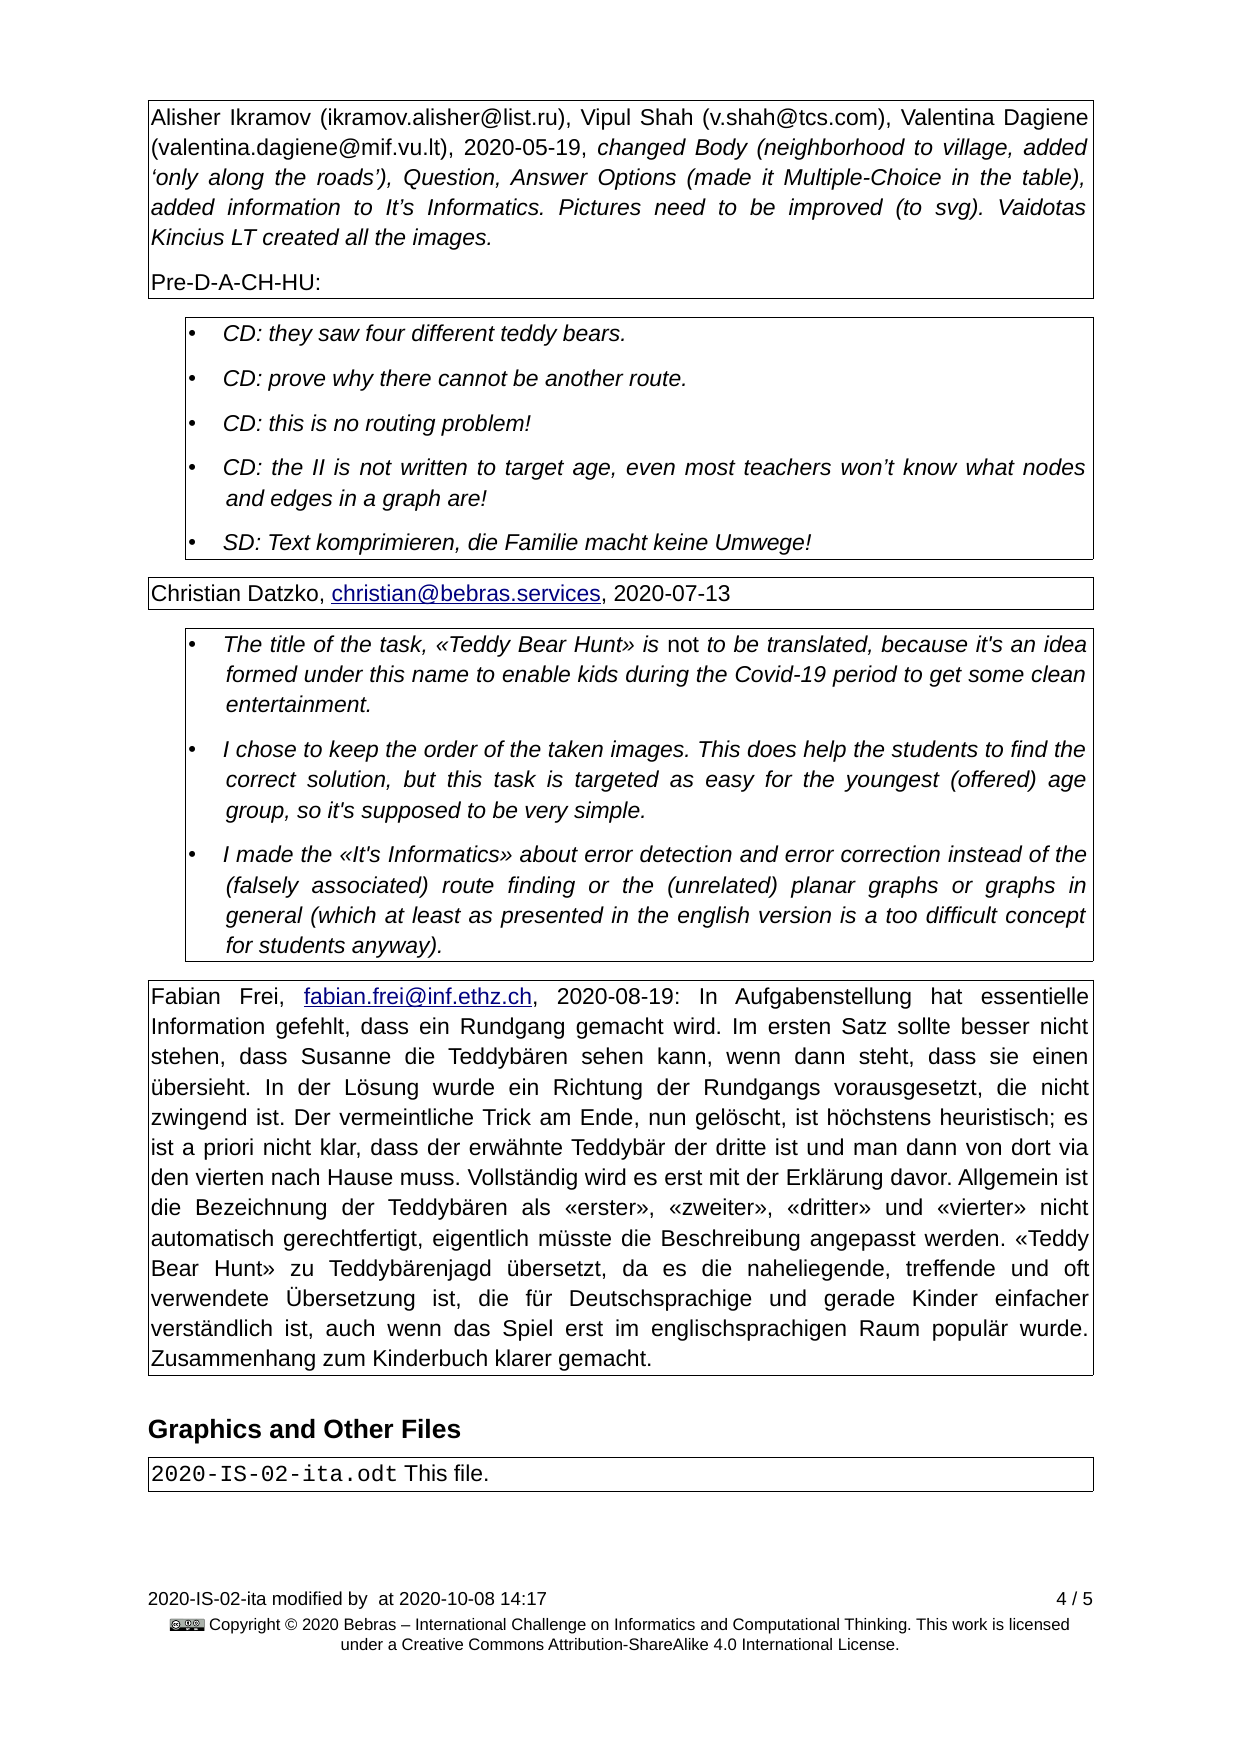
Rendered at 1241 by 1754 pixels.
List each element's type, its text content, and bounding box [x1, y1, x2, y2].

list CD: prove why there cannot be another route. [186, 362, 1093, 391]
list CD: the II is not written to target age, even most teachers won’t know what nodes and edges in a graph are! [186, 451, 1093, 511]
text Fabian Frei, fabian.frei@inf.ethz.ch, 2020-08-19: In Aufgabenstellung hat essentielle Information gefehlt, dass ein Rundgang gemacht wird. Im ersten Satz sollte besser nicht stehen, dass Susanne die Teddybären sehen kann, wenn dann steht, dass sie einen übersieht. In der Lösung wurde ein Richtung der Rundgangs vorausgesetzt, die nicht zwingend ist. Der vermeintliche Trick am Ende, nun gelöscht, ist höchstens heuristisch; es ist a priori nicht klar, dass der erwähnte Teddybär der dritte ist und man dann von dort via den vierten nach Hause muss. Vollständig wird es erst mit der Erklärung davor. Allgemein ist die Bezeichnung der Teddybären als «erster», «zweiter», «dritter» und «vierter» nicht automatisch gerechtfertigt, eigentlich müsste die Beschreibung angepasst werden. «Teddy Bear Hunt» zu Teddybärenjagd übersetzt, da es die naheliegende, treffende und oft verwendete Übersetzung ist, die für Deutschsprachige und gerade Kinder einfacher verständlich ist, auch wenn das Spiel erst im englischsprachigen Raum populär wurde. Zusammenhang zum Kinderbuch klarer gemacht. [149, 981, 1093, 1375]
list I made the «It's Informatics» about error detection and error correction instead of the (falsely associated) route finding or the (unrelated) planar graphs or graphs in general (which at least as presented in the english version is a too difficult concept for students anyway). [186, 838, 1093, 961]
list CD: they saw four different teddy bears. [186, 318, 1093, 346]
list CD: this is no routing problem! [186, 406, 1093, 436]
text Christian Datzko, christian@bebras.services, 2020-07-13 [149, 578, 1093, 609]
text Alisher Ikramov (ikramov.alisher@list.ru), Vipul Shah (v.shah@tcs.com), Valentina Dagiene (valentina.dagiene@mif.vu.lt), 2020-05-19, changed Body (neighborhood to village, added ‘only along the roads’), Question, Answer Options (made it Multiple-Choice in the table), added information to It’s Informatics. Pictures need to be improved (to svg). Vaidotas Kincius LT created all the images. [149, 101, 1093, 251]
list The title of the task, «Teddy Bear Hunt» is not to be translated, because it's an idea formed under this name to enable kids during the Covid-19 period to get some clean entertainment. [186, 629, 1093, 718]
list SD: Text komprimieren, die Familie macht keine Umwege! [186, 526, 1093, 559]
subtitle Graphics and Other Files [148, 1414, 1093, 1444]
text 2020-IS-02-ita.odt This file. [149, 1458, 1093, 1491]
list I chose to keep the order of the taken images. This does help the students to find the correct solution, but this task is targeted as easy for the youngest (offered) age group, so it's supposed to be very simple. [186, 733, 1093, 823]
text Pre-D-A-CH-HU: [149, 266, 1093, 298]
